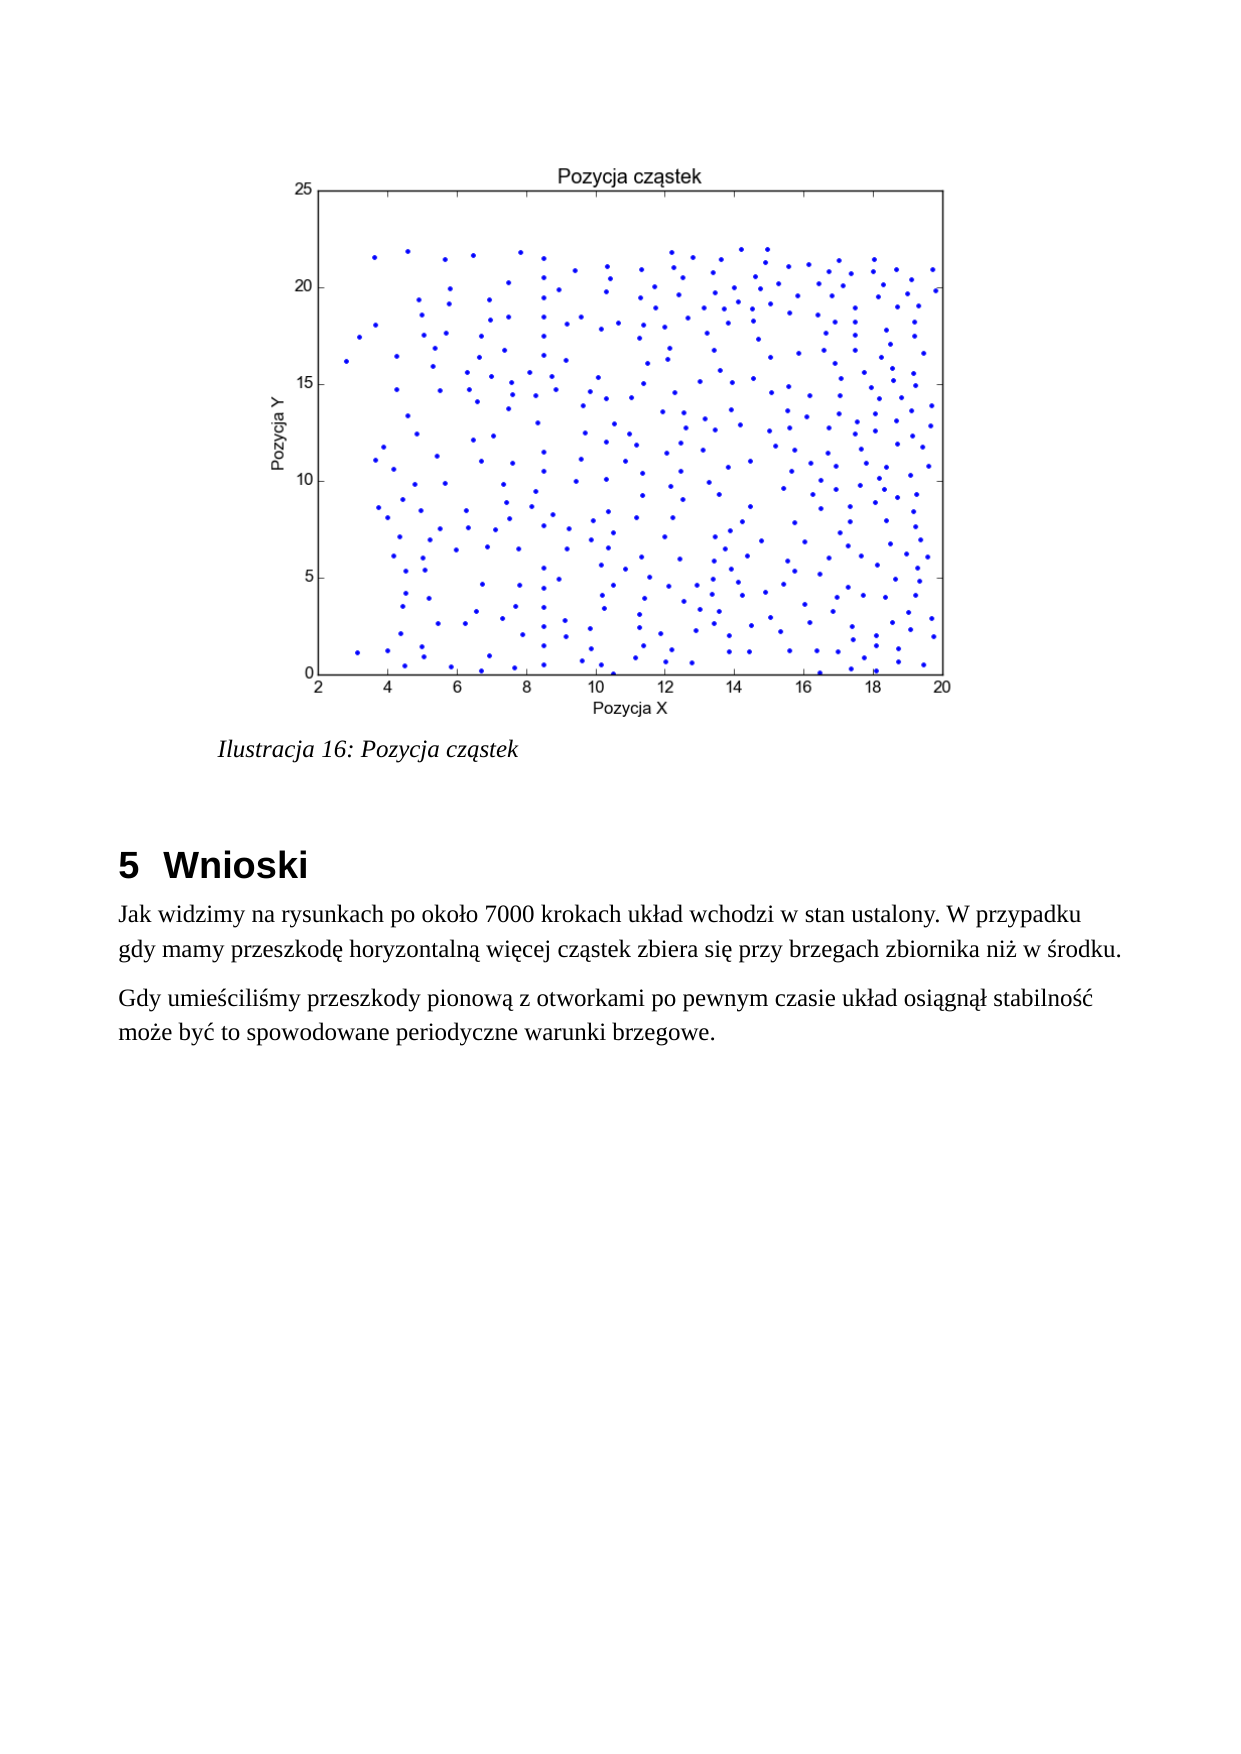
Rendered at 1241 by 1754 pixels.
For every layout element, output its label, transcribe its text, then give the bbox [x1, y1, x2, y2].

subtitle Wnioski [118, 843, 1122, 887]
picture [217, 130, 1023, 735]
text Ilustracja 16: Pozycja cząstek [217, 735, 1023, 763]
text Gdy umieściliśmy przeszkody pionową z otworkami po pewnym czasie układ osiągnął stabilność może być to spowodowane periodyczne warunki brzegowe. [118, 983, 1122, 1046]
text Jak widzimy na rysunkach po około 7000 krokach układ wchodzi w stan ustalony. W przypadku gdy mamy przeszkodę horyzontalną więcej cząstek zbiera się przy brzegach zbiornika niż w środku. [118, 899, 1122, 962]
